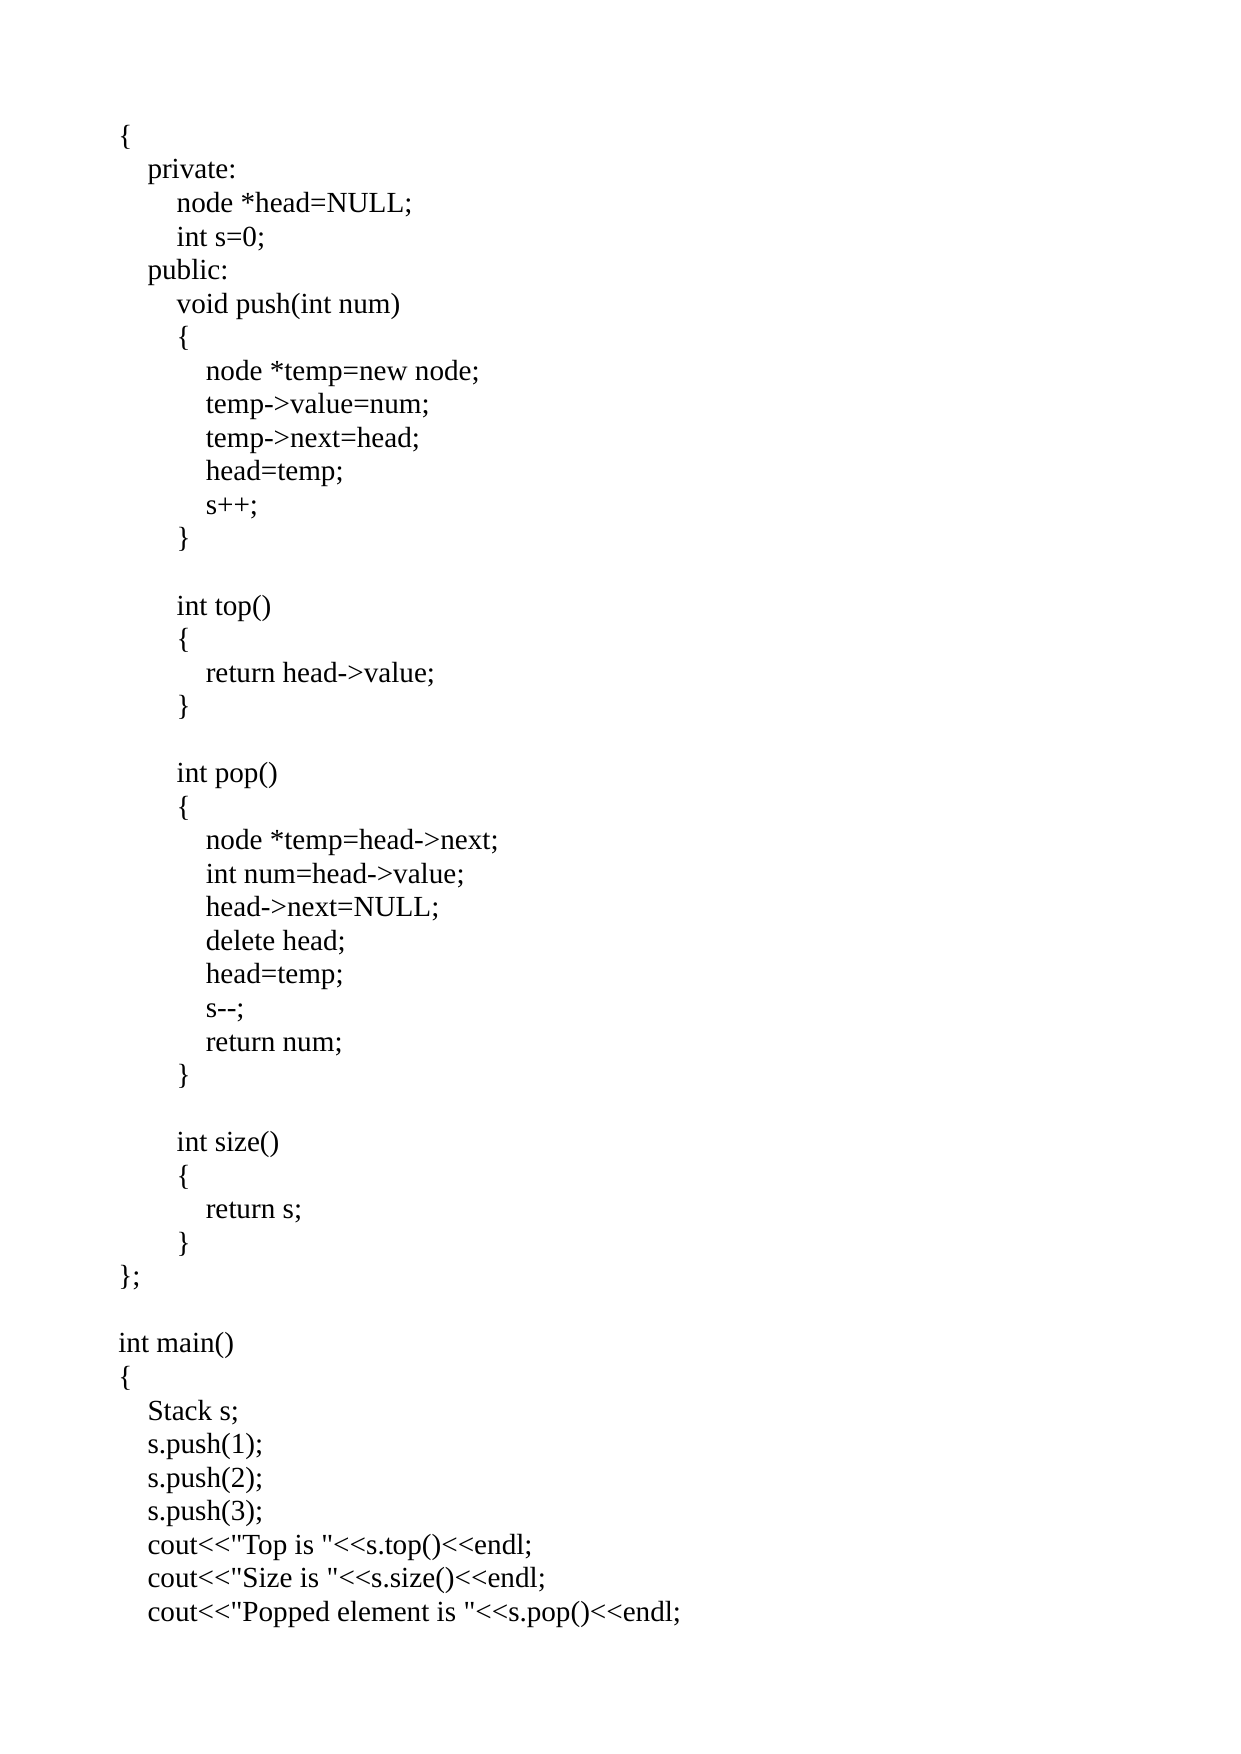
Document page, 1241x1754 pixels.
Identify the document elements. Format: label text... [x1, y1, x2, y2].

text return head->value; [118, 655, 1122, 688]
text int main() [118, 1326, 1122, 1359]
text }; [118, 1258, 1122, 1292]
text temp->next=head; [118, 420, 1122, 453]
text s.push(1); [118, 1426, 1122, 1460]
text node *head=NULL; [118, 185, 1122, 219]
text cout<<"Size is "<<s.size()<<endl; [118, 1560, 1122, 1594]
text s++; [118, 487, 1122, 521]
text return s; [118, 1191, 1122, 1225]
text cout<<"Popped element is "<<s.pop()<<endl; [118, 1594, 1122, 1627]
text int top() [118, 588, 1122, 621]
text { [118, 319, 1122, 353]
text int pop() [118, 755, 1122, 789]
text { [118, 1359, 1122, 1393]
text int num=head->value; [118, 856, 1122, 889]
text } [118, 688, 1122, 722]
text { [118, 621, 1122, 655]
text return num; [118, 1024, 1122, 1057]
text int size() [118, 1124, 1122, 1158]
text head=temp; [118, 957, 1122, 990]
text public: [118, 252, 1122, 286]
text temp->value=num; [118, 386, 1122, 420]
text { [118, 118, 1122, 152]
text { [118, 1158, 1122, 1191]
text node *temp=head->next; [118, 822, 1122, 856]
text void push(int num) [118, 286, 1122, 319]
text } [118, 521, 1122, 554]
text int s=0; [118, 219, 1122, 252]
text s.push(2); [118, 1460, 1122, 1493]
text s.push(3); [118, 1493, 1122, 1527]
text delete head; [118, 923, 1122, 957]
text head=temp; [118, 453, 1122, 487]
text } [118, 1225, 1122, 1258]
text Stack s; [118, 1393, 1122, 1426]
text node *temp=new node; [118, 353, 1122, 386]
text private: [118, 152, 1122, 185]
text head->next=NULL; [118, 889, 1122, 923]
text s--; [118, 990, 1122, 1024]
text cout<<"Top is "<<s.top()<<endl; [118, 1527, 1122, 1560]
text } [118, 1057, 1122, 1091]
text { [118, 789, 1122, 822]
